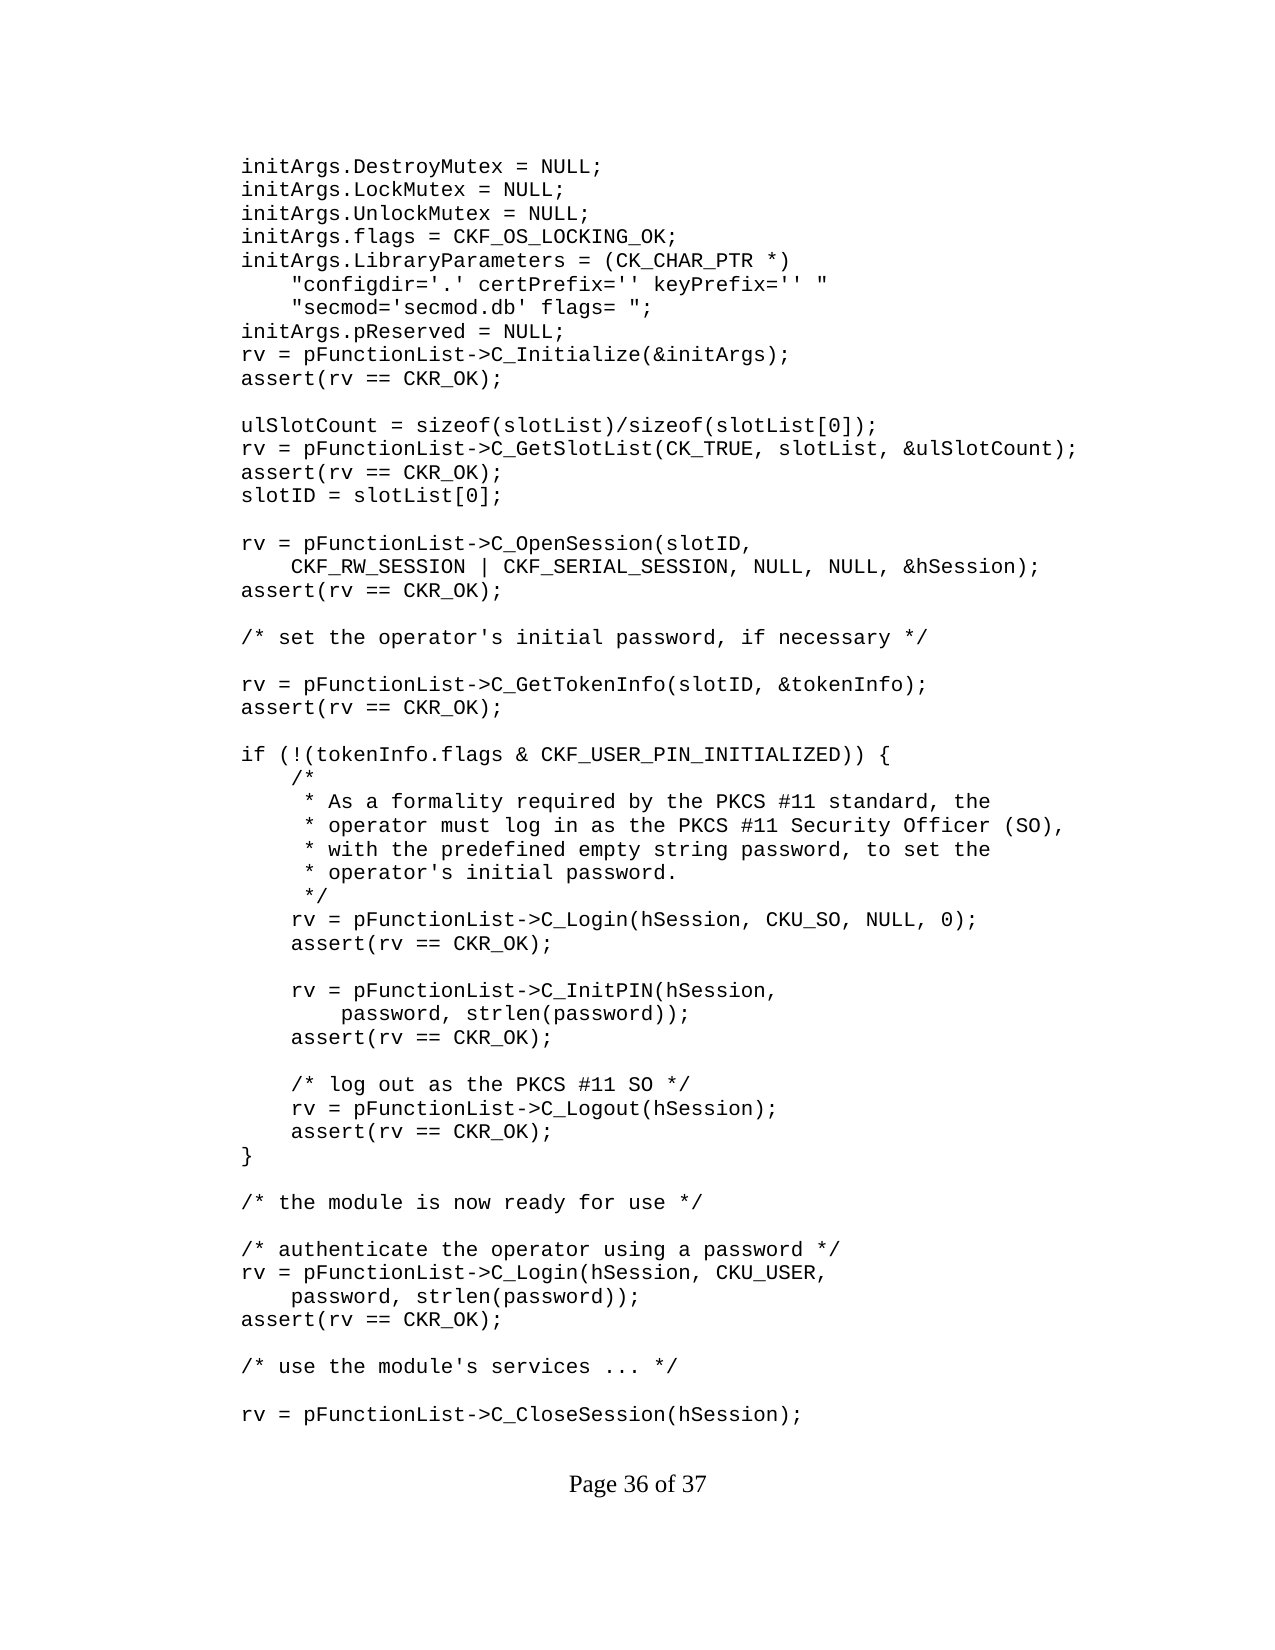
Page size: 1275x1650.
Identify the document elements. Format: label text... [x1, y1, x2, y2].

text rv = pFunctionList->C_Login(hSession, CKU_USER, [187, 1262, 1087, 1286]
text ulSlotCount = sizeof(slotList)/sizeof(slotList[0]); [187, 415, 1087, 438]
text initArgs.pReserved = NULL; [187, 321, 1087, 344]
text * with the predefined empty string password, to set the [187, 839, 1087, 862]
text slotID = slotList[0]; [187, 486, 1087, 509]
text * operator must log in as the PKCS #11 Security Officer (SO), [187, 815, 1087, 839]
text initArgs.DestroyMutex = NULL; [187, 153, 1087, 179]
text /* log out as the PKCS #11 SO */ [187, 1074, 1087, 1098]
text CKF_RW_SESSION | CKF_SERIAL_SESSION, NULL, NULL, &hSession); [187, 556, 1087, 580]
text * As a formality required by the PKCS #11 standard, the [187, 792, 1087, 815]
text /* set the operator's initial password, if necessary */ [187, 627, 1087, 650]
text password, strlen(password)); [187, 1286, 1087, 1309]
text rv = pFunctionList->C_Login(hSession, CKU_SO, NULL, 0); [187, 909, 1087, 933]
text /* [187, 768, 1087, 792]
text /* the module is now ready for use */ [187, 1192, 1087, 1215]
text rv = pFunctionList->C_GetTokenInfo(slotID, &tokenInfo); [187, 674, 1087, 697]
text initArgs.flags = CKF_OS_LOCKING_OK; [187, 227, 1087, 250]
text } [187, 1145, 1087, 1168]
text assert(rv == CKR_OK); [187, 368, 1087, 391]
text initArgs.LockMutex = NULL; [187, 179, 1087, 203]
text */ [187, 886, 1087, 909]
text "secmod='secmod.db' flags= "; [187, 297, 1087, 321]
text assert(rv == CKR_OK); [187, 1121, 1087, 1145]
text assert(rv == CKR_OK); [187, 697, 1087, 721]
text assert(rv == CKR_OK); [187, 580, 1087, 603]
text assert(rv == CKR_OK); [187, 933, 1087, 956]
text password, strlen(password)); [187, 1003, 1087, 1027]
text if (!(tokenInfo.flags & CKF_USER_PIN_INITIALIZED)) { [187, 744, 1087, 768]
text initArgs.UnlockMutex = NULL; [187, 203, 1087, 227]
text rv = pFunctionList->C_CloseSession(hSession); [187, 1404, 1087, 1430]
text rv = pFunctionList->C_Initialize(&initArgs); [187, 344, 1087, 368]
text "configdir='.' certPrefix='' keyPrefix='' " [187, 274, 1087, 297]
text assert(rv == CKR_OK); [187, 1027, 1087, 1051]
text /* use the module's services ... */ [187, 1357, 1087, 1380]
text rv = pFunctionList->C_Logout(hSession); [187, 1098, 1087, 1121]
text initArgs.LibraryParameters = (CK_CHAR_PTR *) [187, 250, 1087, 274]
text * operator's initial password. [187, 862, 1087, 886]
text rv = pFunctionList->C_OpenSession(slotID, [187, 533, 1087, 556]
text assert(rv == CKR_OK); [187, 462, 1087, 486]
text assert(rv == CKR_OK); [187, 1309, 1087, 1333]
text rv = pFunctionList->C_InitPIN(hSession, [187, 980, 1087, 1003]
text /* authenticate the operator using a password */ [187, 1239, 1087, 1262]
text rv = pFunctionList->C_GetSlotList(CK_TRUE, slotList, &ulSlotCount); [187, 438, 1087, 462]
